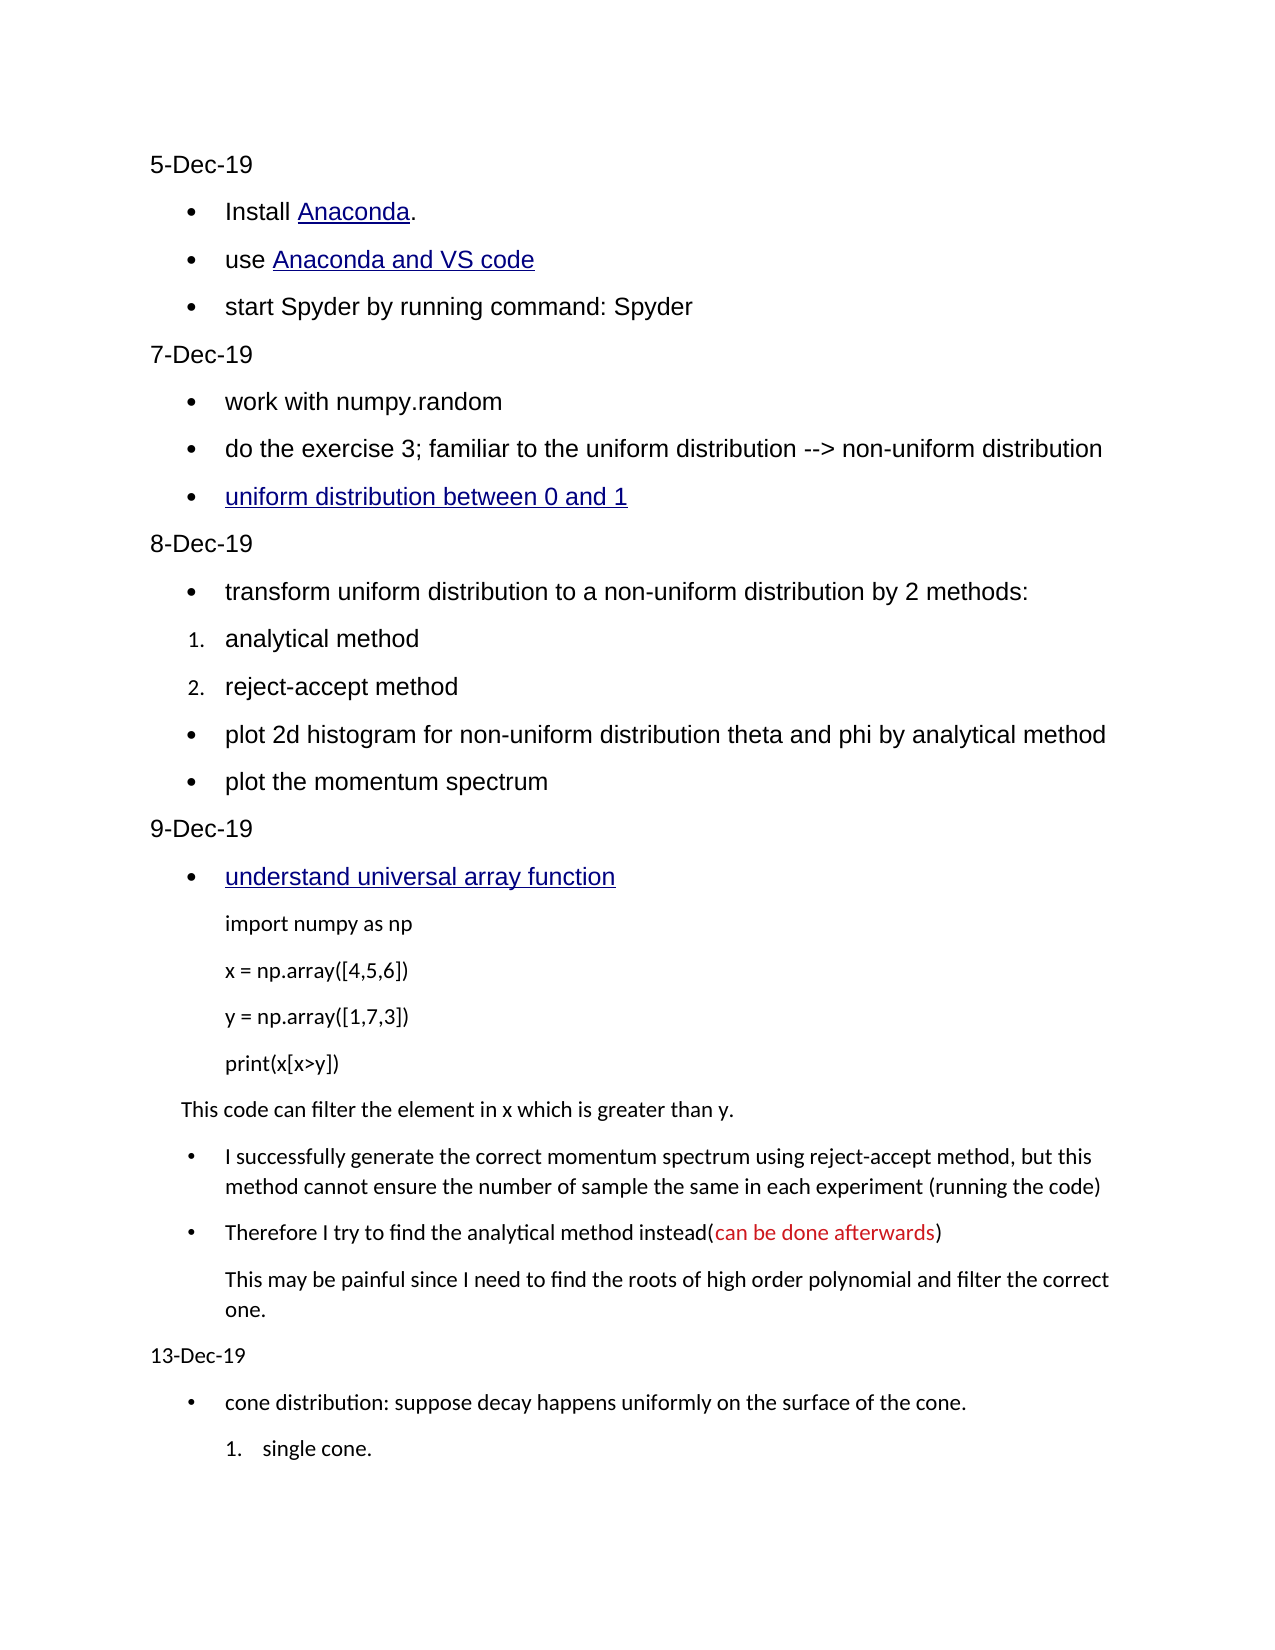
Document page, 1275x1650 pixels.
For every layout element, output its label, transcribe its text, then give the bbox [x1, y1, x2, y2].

text 5-Dec-19 [150, 150, 1125, 179]
list This may be painful since I need to find the roots of high order polynomial and filter the correct one. [187, 1265, 1125, 1323]
list 9-Dec-19 [150, 814, 1125, 843]
text 8-Dec-19 [150, 529, 1125, 558]
list plot the momentum spectrum [187, 767, 1125, 796]
list uniform distribution between 0 and 1 [187, 482, 1125, 511]
list plot 2d histogram for non-uniform distribution theta and phi by analytical method [187, 719, 1125, 748]
list do the exercise 3; familiar to the uniform distribution --> non-uniform distribution [187, 434, 1125, 463]
list 13-Dec-19 [150, 1341, 1125, 1369]
list Install Anaconda. [187, 197, 1125, 226]
list print(x[x>y]) [187, 1049, 1125, 1077]
list single cone. [225, 1434, 1125, 1463]
list This code can filter the element in x which is greater than y. [150, 1095, 1125, 1123]
list import numpy as np [187, 909, 1125, 937]
text 7-Dec-19 [150, 339, 1125, 368]
list analytical method [187, 624, 1125, 653]
list x = np.array([4,5,6]) [187, 956, 1125, 984]
list cone distribution: suppose decay happens uniformly on the surface of the cone. [187, 1388, 1125, 1416]
list Therefore I try to find the analytical method instead(can be done afterwards) [187, 1218, 1125, 1246]
list transform uniform distribution to a non-uniform distribution by 2 methods: [187, 577, 1125, 605]
list y = np.array([1,7,3]) [187, 1002, 1125, 1030]
list I successfully generate the correct momentum spectrum using reject-accept method, but this method cannot ensure the number of sample the same in each experiment (running the code) [187, 1142, 1125, 1200]
list understand universal array function [187, 862, 1125, 891]
list start Spyder by running command: Spyder [187, 292, 1125, 321]
list use Anaconda and VS code [187, 245, 1125, 273]
list reject-accept method [187, 672, 1125, 701]
list work with numpy.random [187, 387, 1125, 416]
